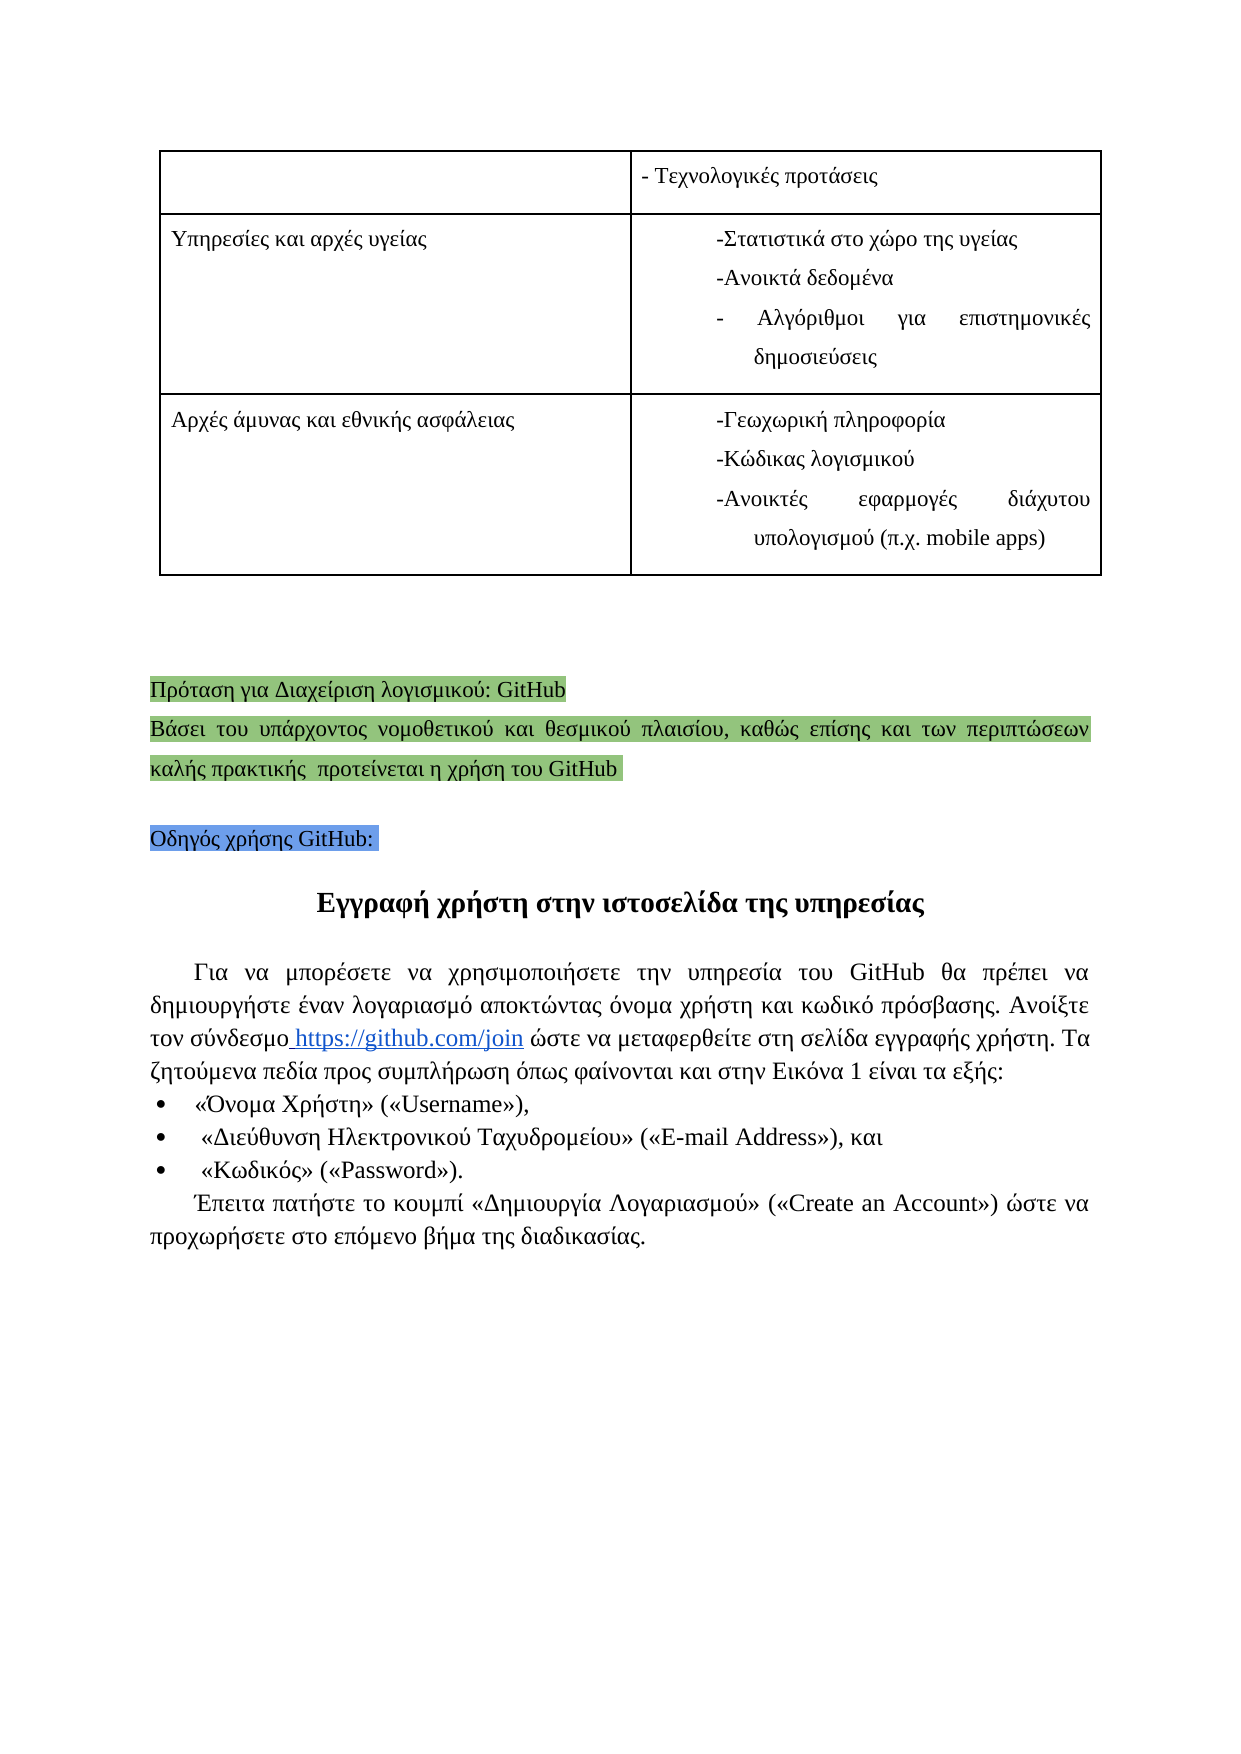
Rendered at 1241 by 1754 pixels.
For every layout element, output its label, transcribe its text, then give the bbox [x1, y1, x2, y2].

list «Κωδικός» («Password»). [157, 1155, 1091, 1183]
table_cell Στατιστικά στο χώρο της υγείας Ανοικτά δεδομένα Αλγόριθμοι για επιστημονικές δημοσιεύσεις [632, 215, 1100, 393]
text Εγγραφή χρήστη στην ιστοσελίδα της υπηρεσίας [150, 885, 1091, 919]
table_cell Υπηρεσίες και αρχές υγείας [161, 215, 630, 393]
list «Διεύθυνση Ηλεκτρονικού Ταχυδρομείου» («E-mail Address»), και [157, 1122, 1091, 1151]
table_cell Αρχές άμυνας και εθνικής ασφάλειας [161, 395, 630, 574]
text Οδηγός χρήσης GitHub: [150, 825, 1091, 851]
table_cell [161, 152, 630, 212]
text Έπειτα πατήστε το κουμπί «Δημιουργία Λογαριασμού» («Create an Account») ώστε να προχωρήσετε στο επόμενο βήμα της διαδικασίας. [150, 1188, 1091, 1249]
table_cell Γεωχωρική πληροφορία Κώδικας λογισμικού Ανοικτές εφαρμογές διάχυτου υπολογισμού (π.χ. mobile apps) [632, 395, 1100, 574]
text Πρόταση για Διαχείριση λογισμικού: GitHub [150, 676, 1091, 702]
text Βάσει του υπάρχοντος νομοθετικού και θεσμικού πλαισίου, καθώς επίσης και των περιπτώσεων καλής πρακτικής προτείνεται η χρήση του GitHub [150, 716, 1091, 781]
text Για να μπορέσετε να χρησιμοποιήσετε την υπηρεσία του GitHub θα πρέπει να δημιουργήστε έναν λογαριασμό αποκτώντας όνομα χρήστη και κωδικό πρόσβασης. Ανοίξτε τον σύνδεσμο https://github.com/join ώστε να μεταφερθείτε στη σελίδα εγγραφής χρήστη. Τα ζητούμενα πεδία προς συμπλήρωση όπως φαίνονται και στην Εικόνα 1 είναι τα εξής: [150, 957, 1091, 1084]
list «Όνομα Χρήστη» («Username»), [157, 1089, 1091, 1117]
table_cell - Τεχνολογικές προτάσεις [632, 152, 1100, 212]
